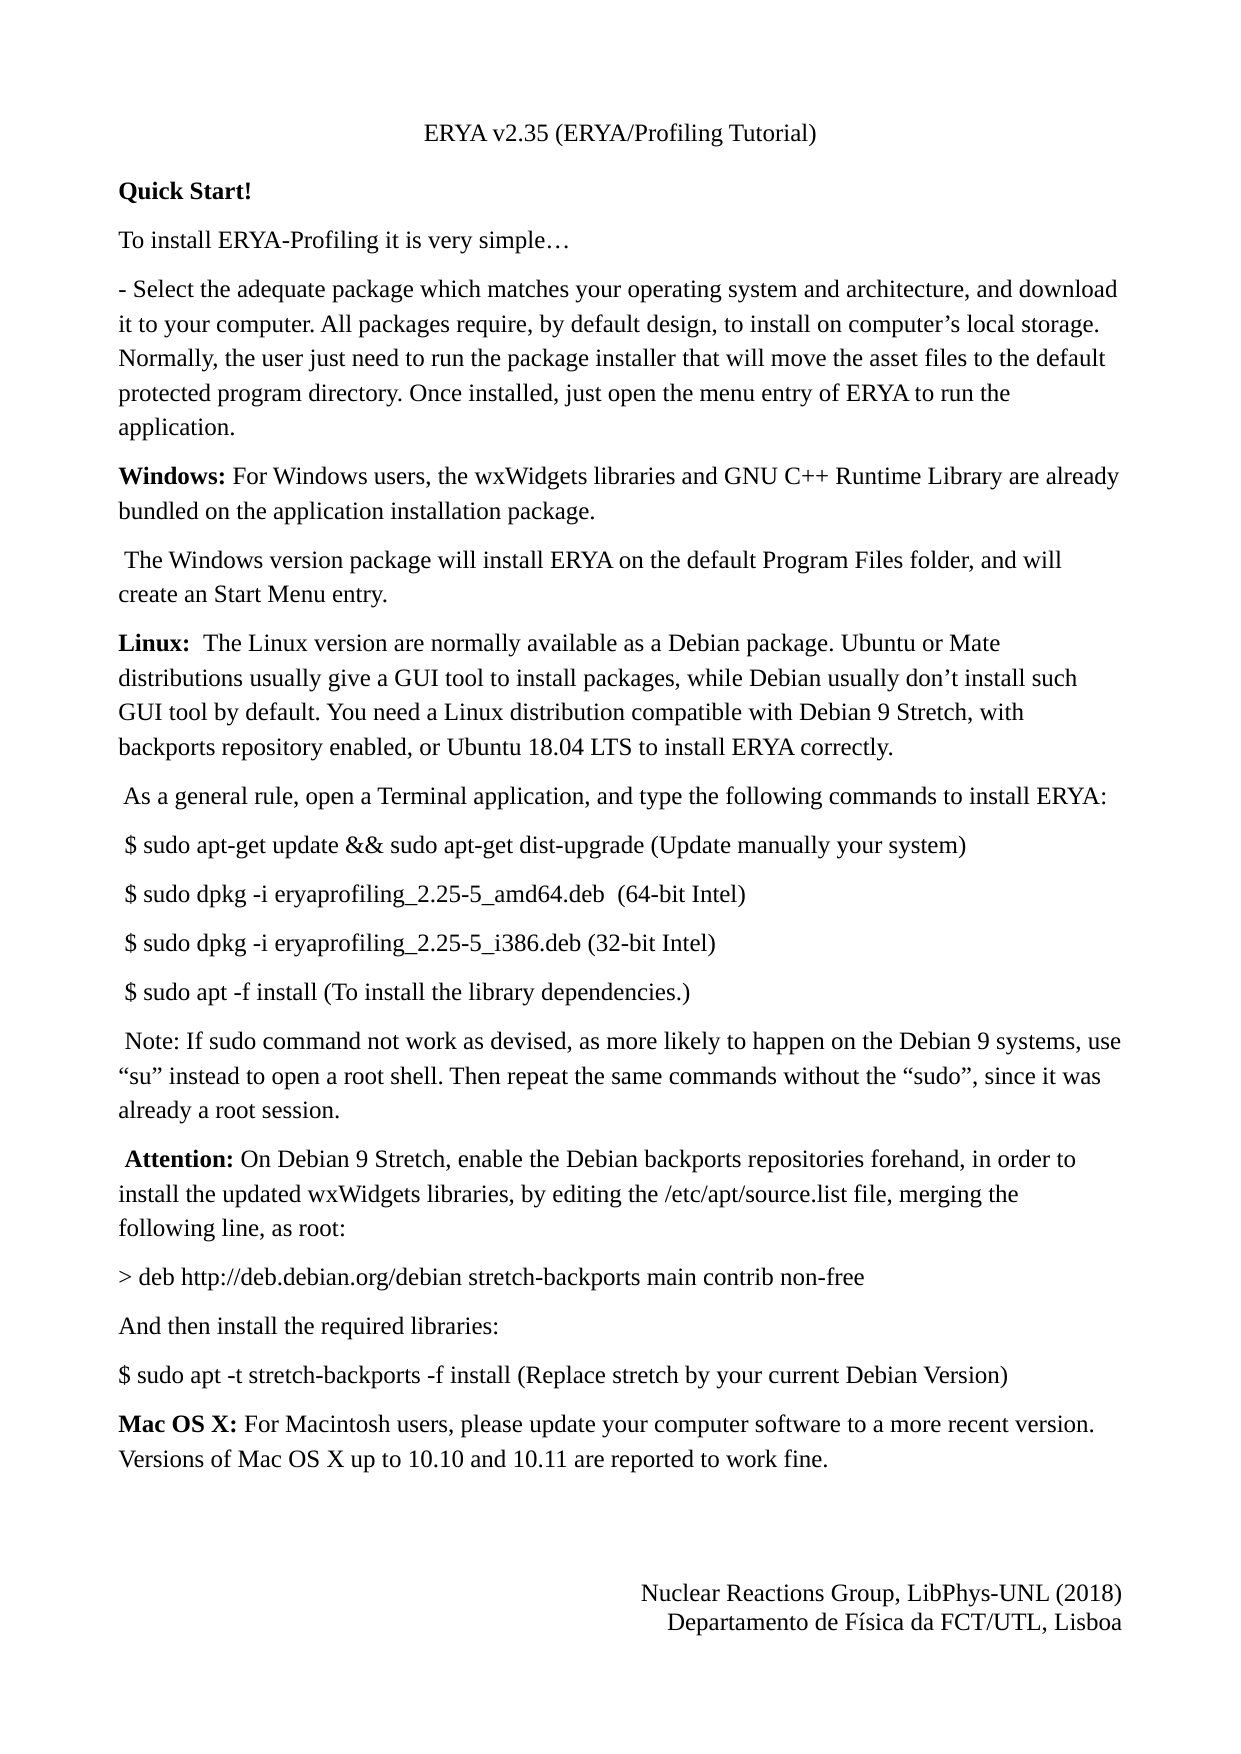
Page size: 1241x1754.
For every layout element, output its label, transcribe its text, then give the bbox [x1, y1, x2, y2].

text Note: If sudo command not work as devised, as more likely to happen on the Debian 9 systems, use “su” instead to open a root shell. Then repeat the same commands without the “sudo”, since it was already a root session. [118, 1026, 1122, 1124]
text Attention: On Debian 9 Stretch, enable the Debian backports repositories forehand, in order to install the updated wxWidgets libraries, by editing the /etc/apt/source.list file, merging the following line, as root: [118, 1144, 1122, 1242]
text $ sudo apt -t stretch-backports -f install (Replace stretch by your current Debian Version) [118, 1361, 1122, 1389]
text As a general rule, open a Terminal application, and type the following commands to install ERYA: [118, 781, 1122, 810]
text $ sudo dpkg -i eryaprofiling_2.25-5_amd64.deb (64-bit Intel) [118, 879, 1122, 908]
text Quick Start! [118, 176, 1122, 205]
text $ sudo dpkg -i eryaprofiling_2.25-5_i386.deb (32-bit Intel) [118, 928, 1122, 957]
text The Windows version package will install ERYA on the default Program Files folder, and will create an Start Menu entry. [118, 545, 1122, 608]
text Windows: For Windows users, the wxWidgets libraries and GNU C++ Runtime Library are already bundled on the application installation package. [118, 461, 1122, 525]
text $ sudo apt -f install (To install the library dependencies.) [118, 977, 1122, 1006]
text And then install the required libraries: [118, 1311, 1122, 1340]
text > deb http://deb.debian.org/debian stretch-backports main contrib non-free [118, 1262, 1122, 1291]
text Linux: The Linux version are normally available as a Debian package. Ubuntu or Mate distributions usually give a GUI tool to install packages, while Debian usually don’t install such GUI tool by default. You need a Linux distribution compatible with Debian 9 Stretch, with backports repository enabled, or Ubuntu 18.04 LTS to install ERYA correctly. [118, 628, 1122, 761]
text - Select the adequate package which matches your operating system and architecture, and download it to your computer. All packages require, by default design, to install on computer’s local storage. Normally, the user just need to run the package installer that will move the asset files to the default protected program directory. Once installed, just open the menu entry of ERYA to run the application. [118, 274, 1122, 441]
text Mac OS X: For Macintosh users, please update your computer software to a more recent version. Versions of Mac OS X up to 10.10 and 10.11 are reported to work fine. [118, 1409, 1122, 1473]
text To install ERYA-Profiling it is very simple… [118, 225, 1122, 254]
text $ sudo apt-get update && sudo apt-get dist-upgrade (Update manually your system) [118, 830, 1122, 859]
